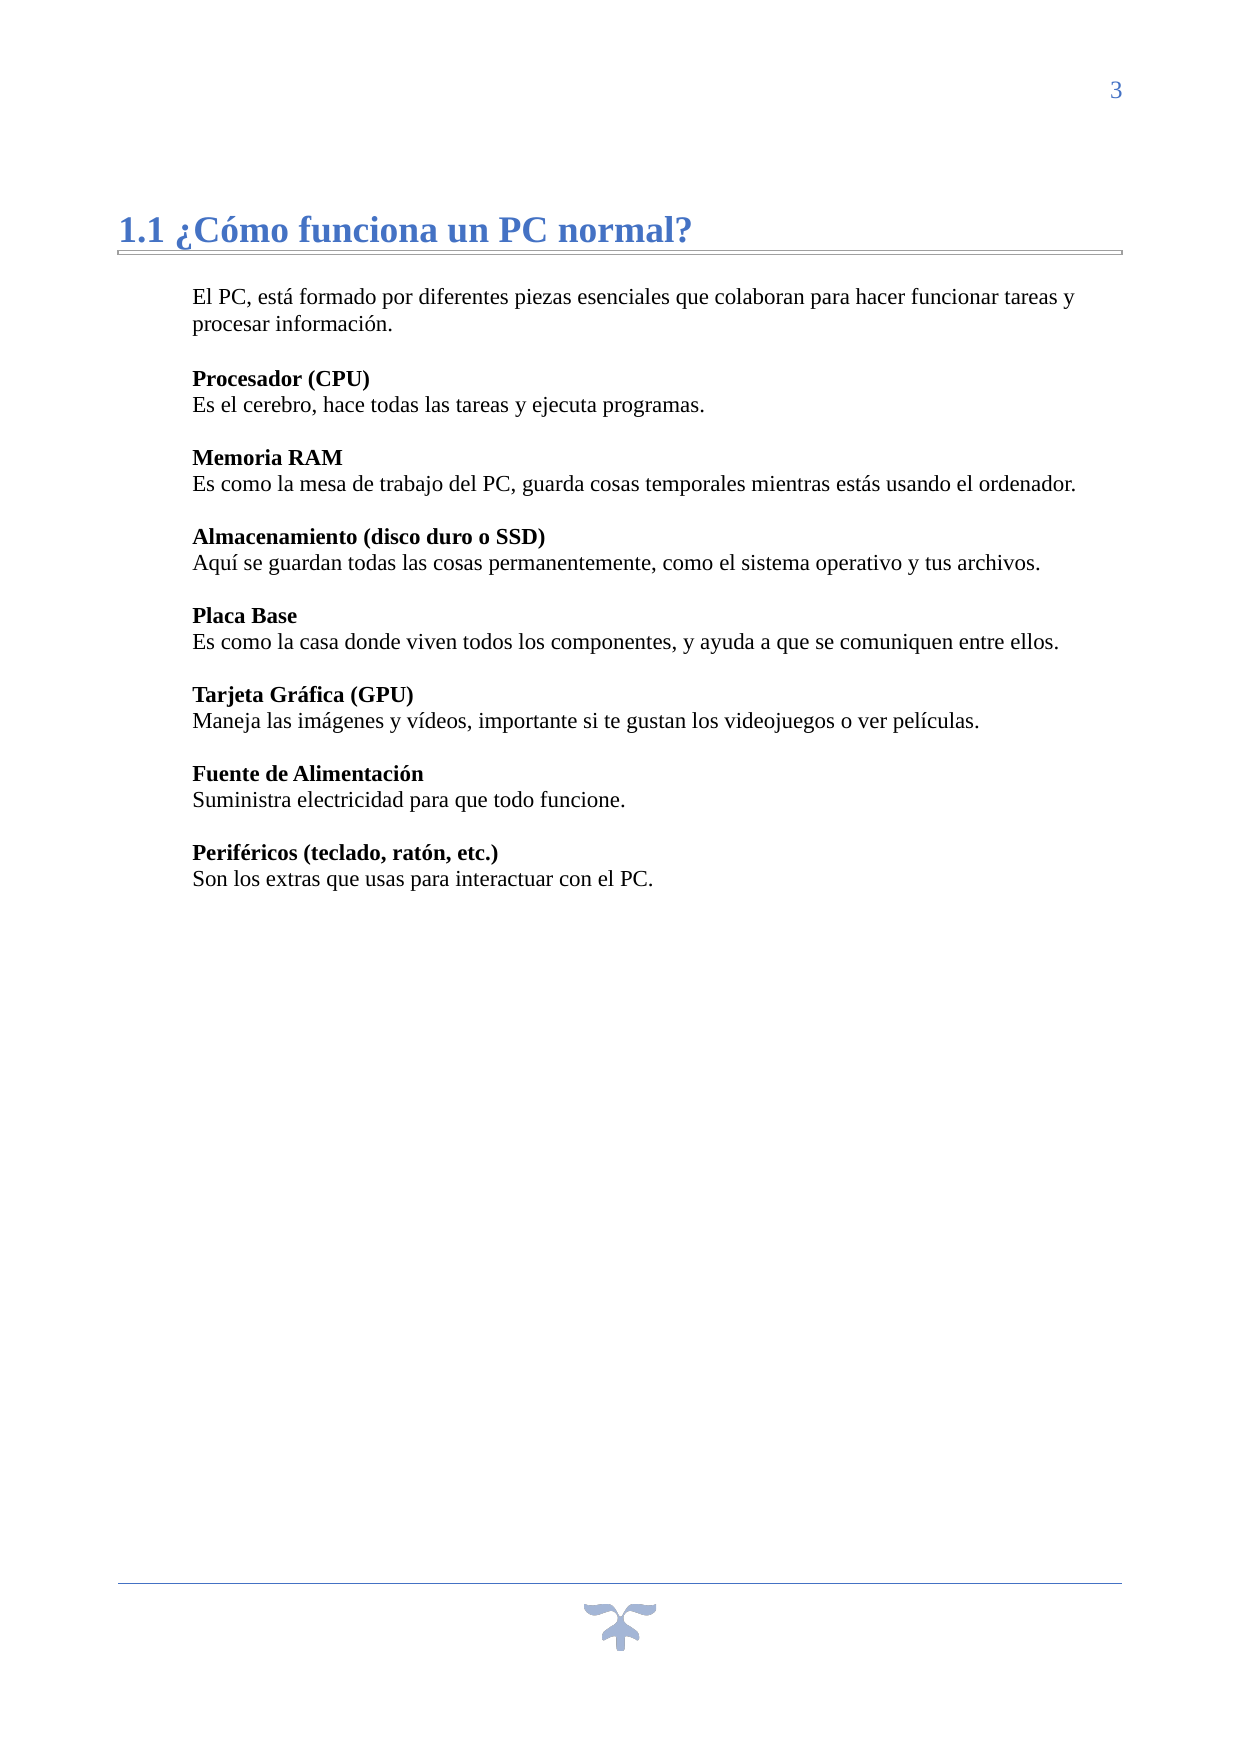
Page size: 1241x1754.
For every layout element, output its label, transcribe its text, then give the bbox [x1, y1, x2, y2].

text Fuente de Alimentación [192, 760, 1122, 786]
text Periféricos (teclado, ratón, etc.) [192, 839, 1122, 865]
text Almacenamiento (disco duro o SSD) [192, 523, 1122, 549]
text Es el cerebro, hace todas las tareas y ejecuta programas. [192, 391, 1122, 417]
text 1.1 ¿Cómo funciona un PC normal? [118, 207, 1122, 250]
text Aquí se guardan todas las cosas permanentemente, como el sistema operativo y tus archivos. [192, 549, 1122, 576]
text Es como la mesa de trabajo del PC, guarda cosas temporales mientras estás usando el ordenador. [192, 470, 1122, 496]
text Son los extras que usas para interactuar con el PC. [192, 865, 1122, 892]
text El PC, está formado por diferentes piezas esenciales que colaboran para hacer funcionar tareas y procesar información. [192, 283, 1122, 336]
text Suministra electricidad para que todo funcione. [192, 786, 1122, 813]
text Memoria RAM [192, 444, 1122, 470]
text Tarjeta Gráfica (GPU) [192, 681, 1122, 707]
text Procesador (CPU) [192, 365, 1122, 391]
text Placa Base [192, 602, 1122, 628]
text Maneja las imágenes y vídeos, importante si te gustan los videojuegos o ver películas. [192, 707, 1122, 734]
text Es como la casa donde viven todos los componentes, y ayuda a que se comuniquen entre ellos. [192, 628, 1122, 654]
